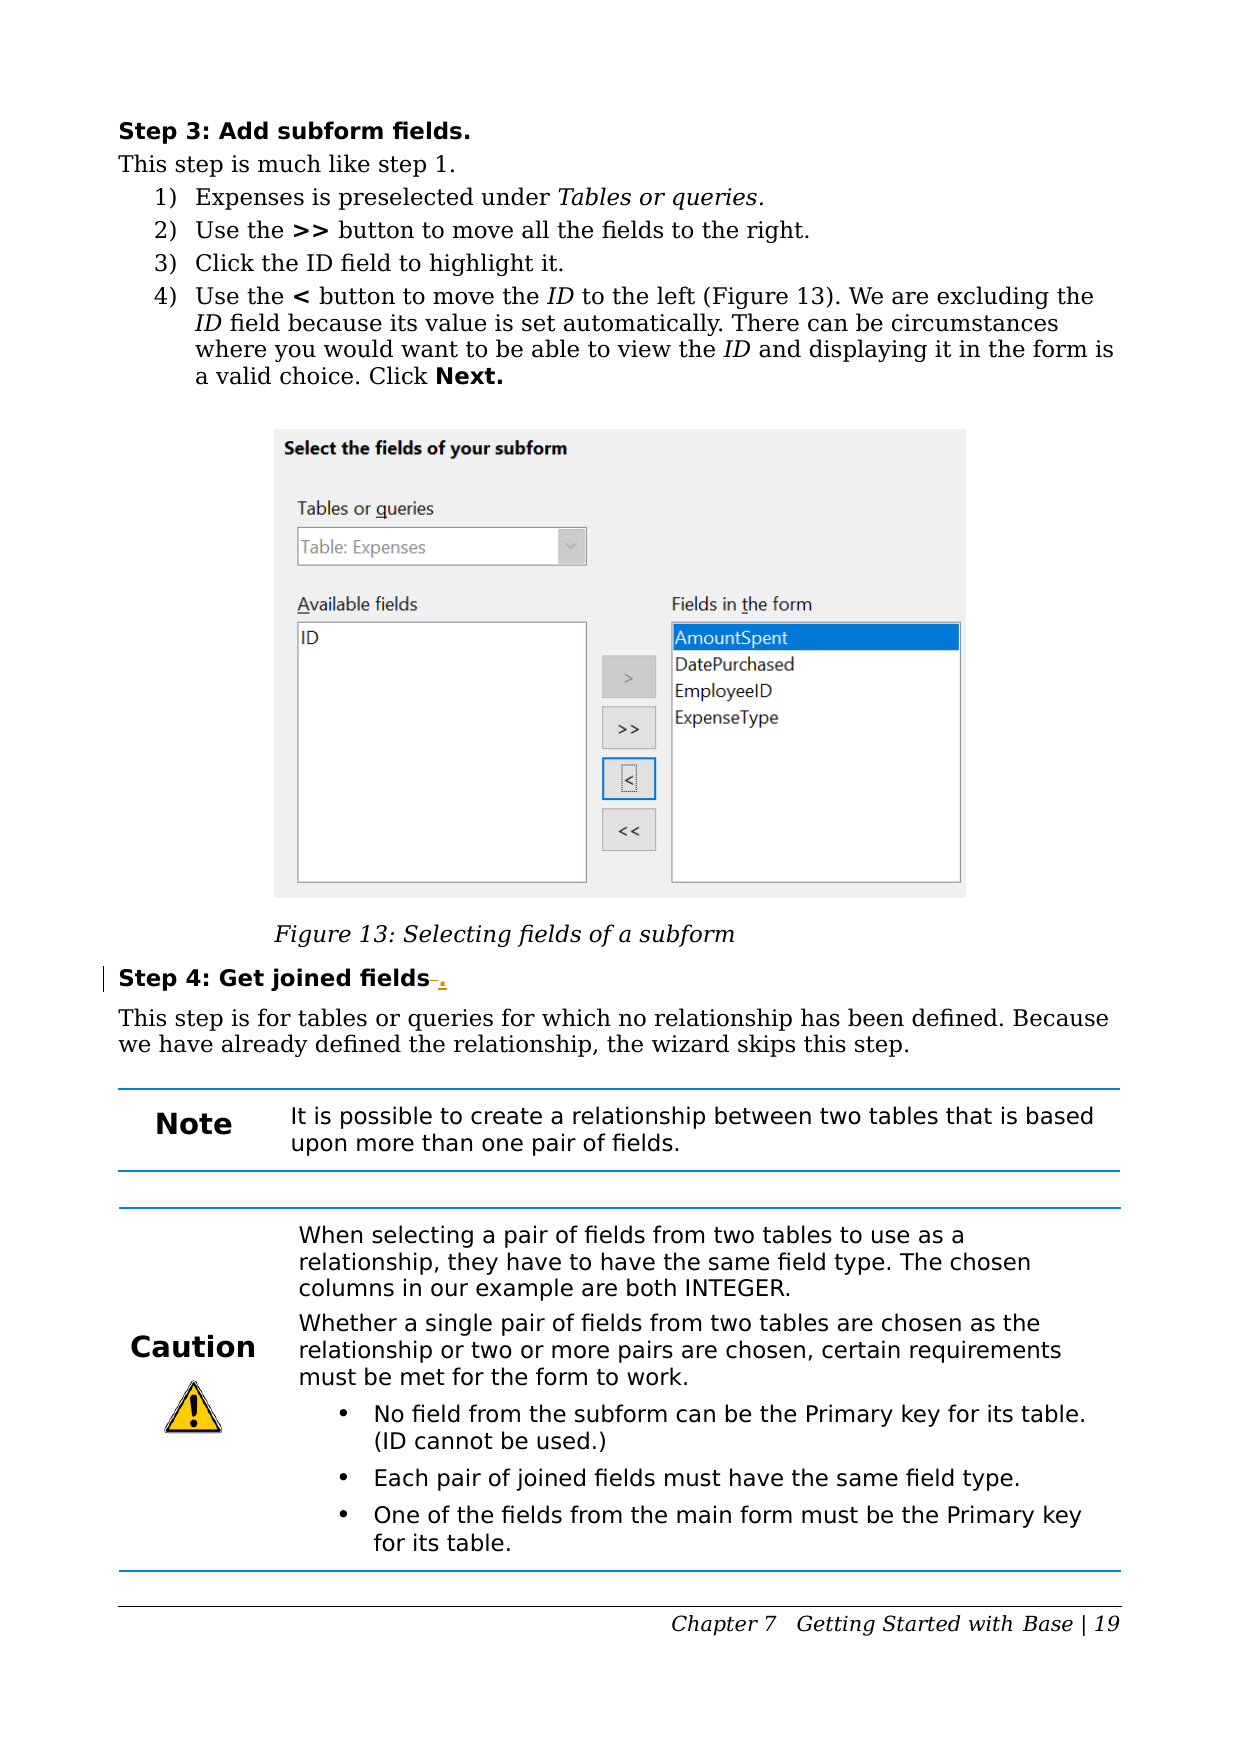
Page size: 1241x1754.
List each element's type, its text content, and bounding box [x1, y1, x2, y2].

list Click the ID field to highlight it. [177, 250, 1122, 277]
table_header When selecting a pair of fields from two tables to use as a relationship, they have to have the same field type. The chosen columns in our example are both INTEGER. Whether a single pair of fields from two tables are chosen as the relationship or two or more pairs are chosen, certain requirements must be met for the form to work. No field from the subform can be the Primary key for its table. (ID cannot be used.) Each pair of joined fields must have the same field type. One of the fields from the main form must be the Primary key for its table. [277, 1209, 1121, 1569]
text Figure 13: Selecting fields of a subform [274, 921, 966, 948]
table_header Caution [119, 1209, 277, 1569]
table_header Note [118, 1090, 269, 1170]
picture [160, 1376, 226, 1437]
picture [274, 429, 966, 898]
list Use the >> button to move all the fields to the right. [177, 217, 1122, 244]
text Step 4: Get joined fields. [118, 966, 1122, 992]
list Expenses is preselected under Tables or queries. [177, 184, 1122, 211]
list Use the < button to move the ID to the left (Figure 13). We are excluding the ID field because its value is set automatically. There can be circumstances where you would want to be able to view the ID and displaying it in the form is a valid choice. Click Next. [177, 283, 1122, 390]
text This step is for tables or queries for which no relationship has been defined. Because we have already defined the relationship, the wizard skips this step. [118, 1005, 1122, 1058]
table_header It is possible to create a relationship between two tables that is based upon more than one pair of fields. [269, 1090, 1119, 1170]
list This step is much like step 1. [118, 151, 1122, 178]
text Step 3: Add subform fields. [118, 118, 1122, 145]
